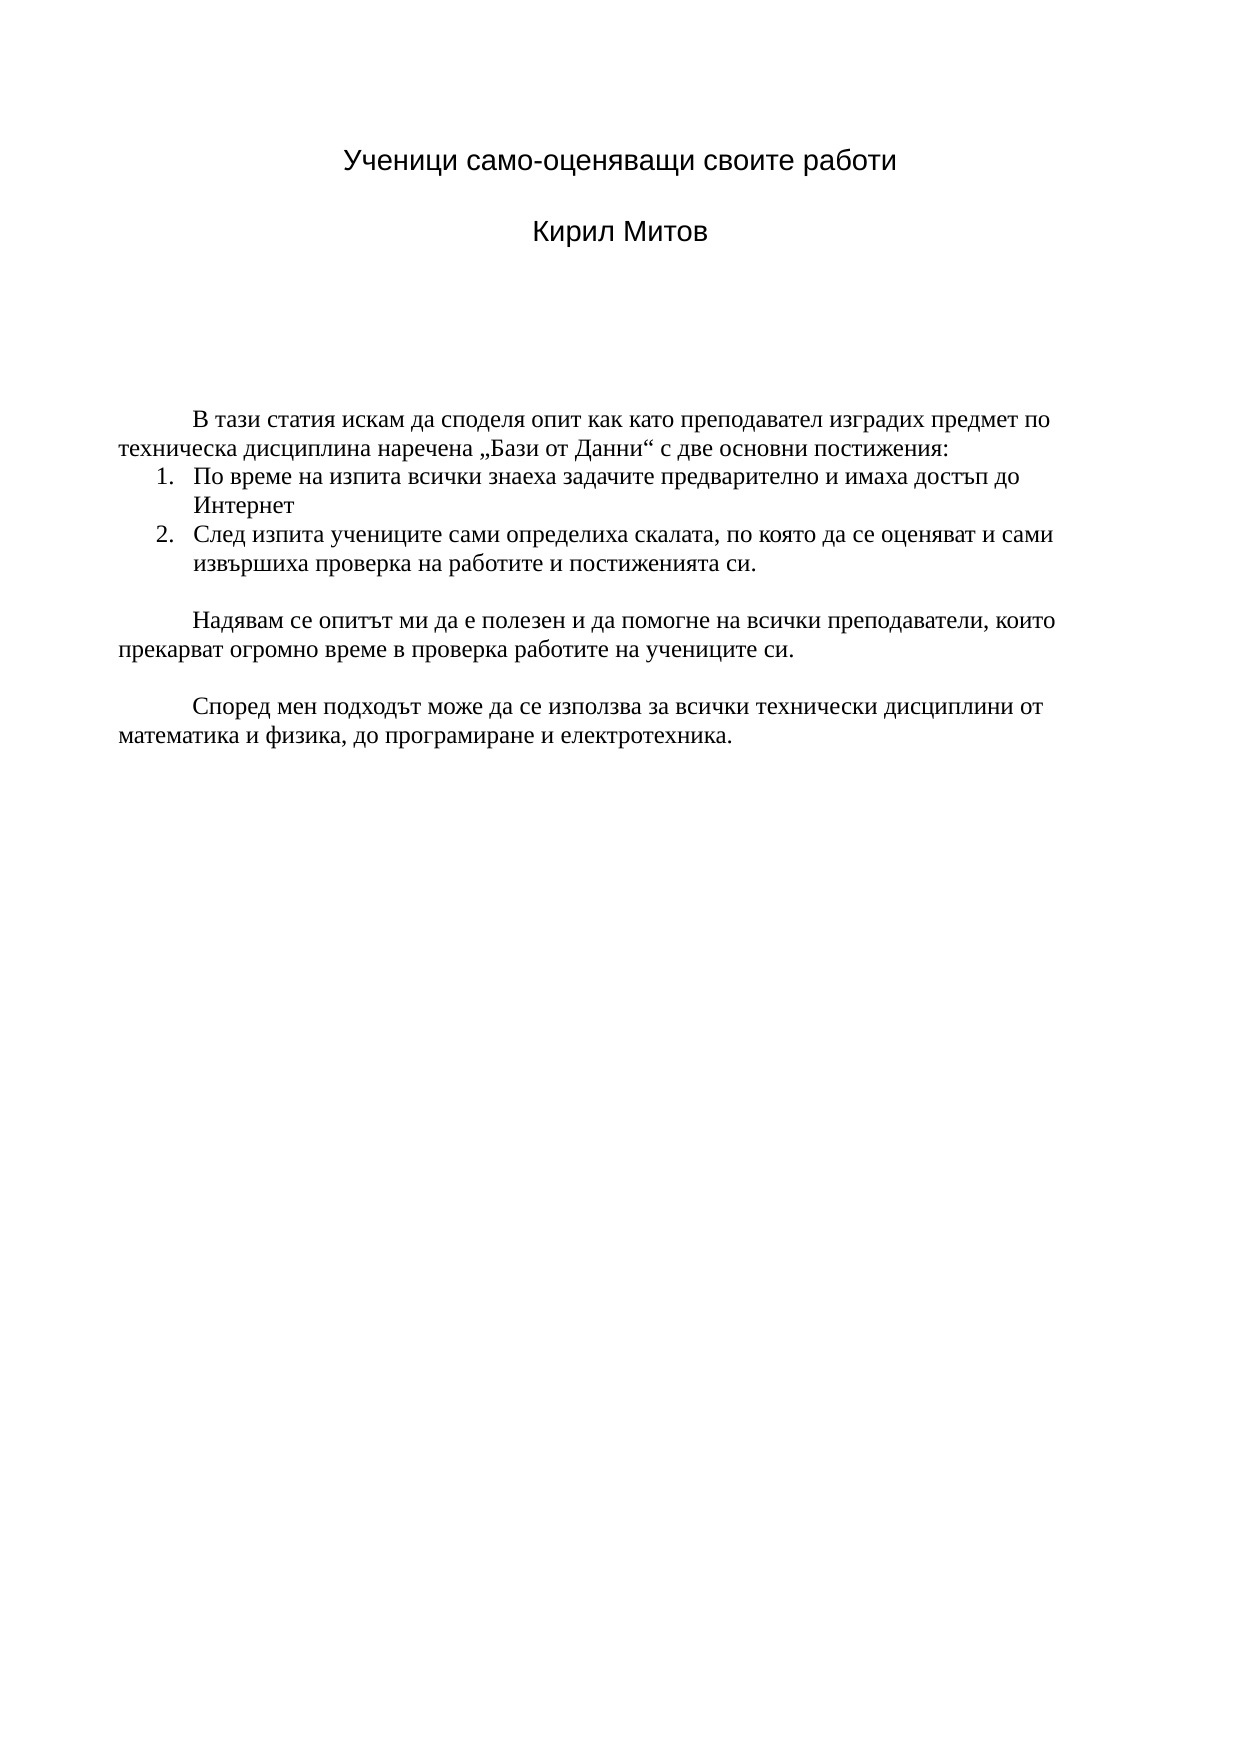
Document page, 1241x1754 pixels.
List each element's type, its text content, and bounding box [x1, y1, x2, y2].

text Според мен подходът може да се използва за всички технически дисциплини от математика и физика, до програмиране и електротехника. [118, 691, 1122, 749]
subtitle Кирил Митов [118, 214, 1122, 248]
text Надявам се опитът ми да е полезен и да помогне на всички преподаватели, които прекарват огромно време в проверка работите на учениците си. [118, 605, 1122, 663]
subtitle Ученици само-оценяващи своите работи [118, 143, 1122, 177]
text В тази статия искам да споделя опит как като преподавател изградих предмет по техническа дисциплина наречена „Бази от Данни“ с две основни постижения: [118, 404, 1122, 461]
list След изпита учениците сами определиха скалата, по която да се оценяват и сами извършиха проверка на работите и постиженията си. [156, 519, 1122, 576]
list По време на изпита всички знаеха задачите предварително и имаха достъп до Интернет [156, 461, 1122, 519]
